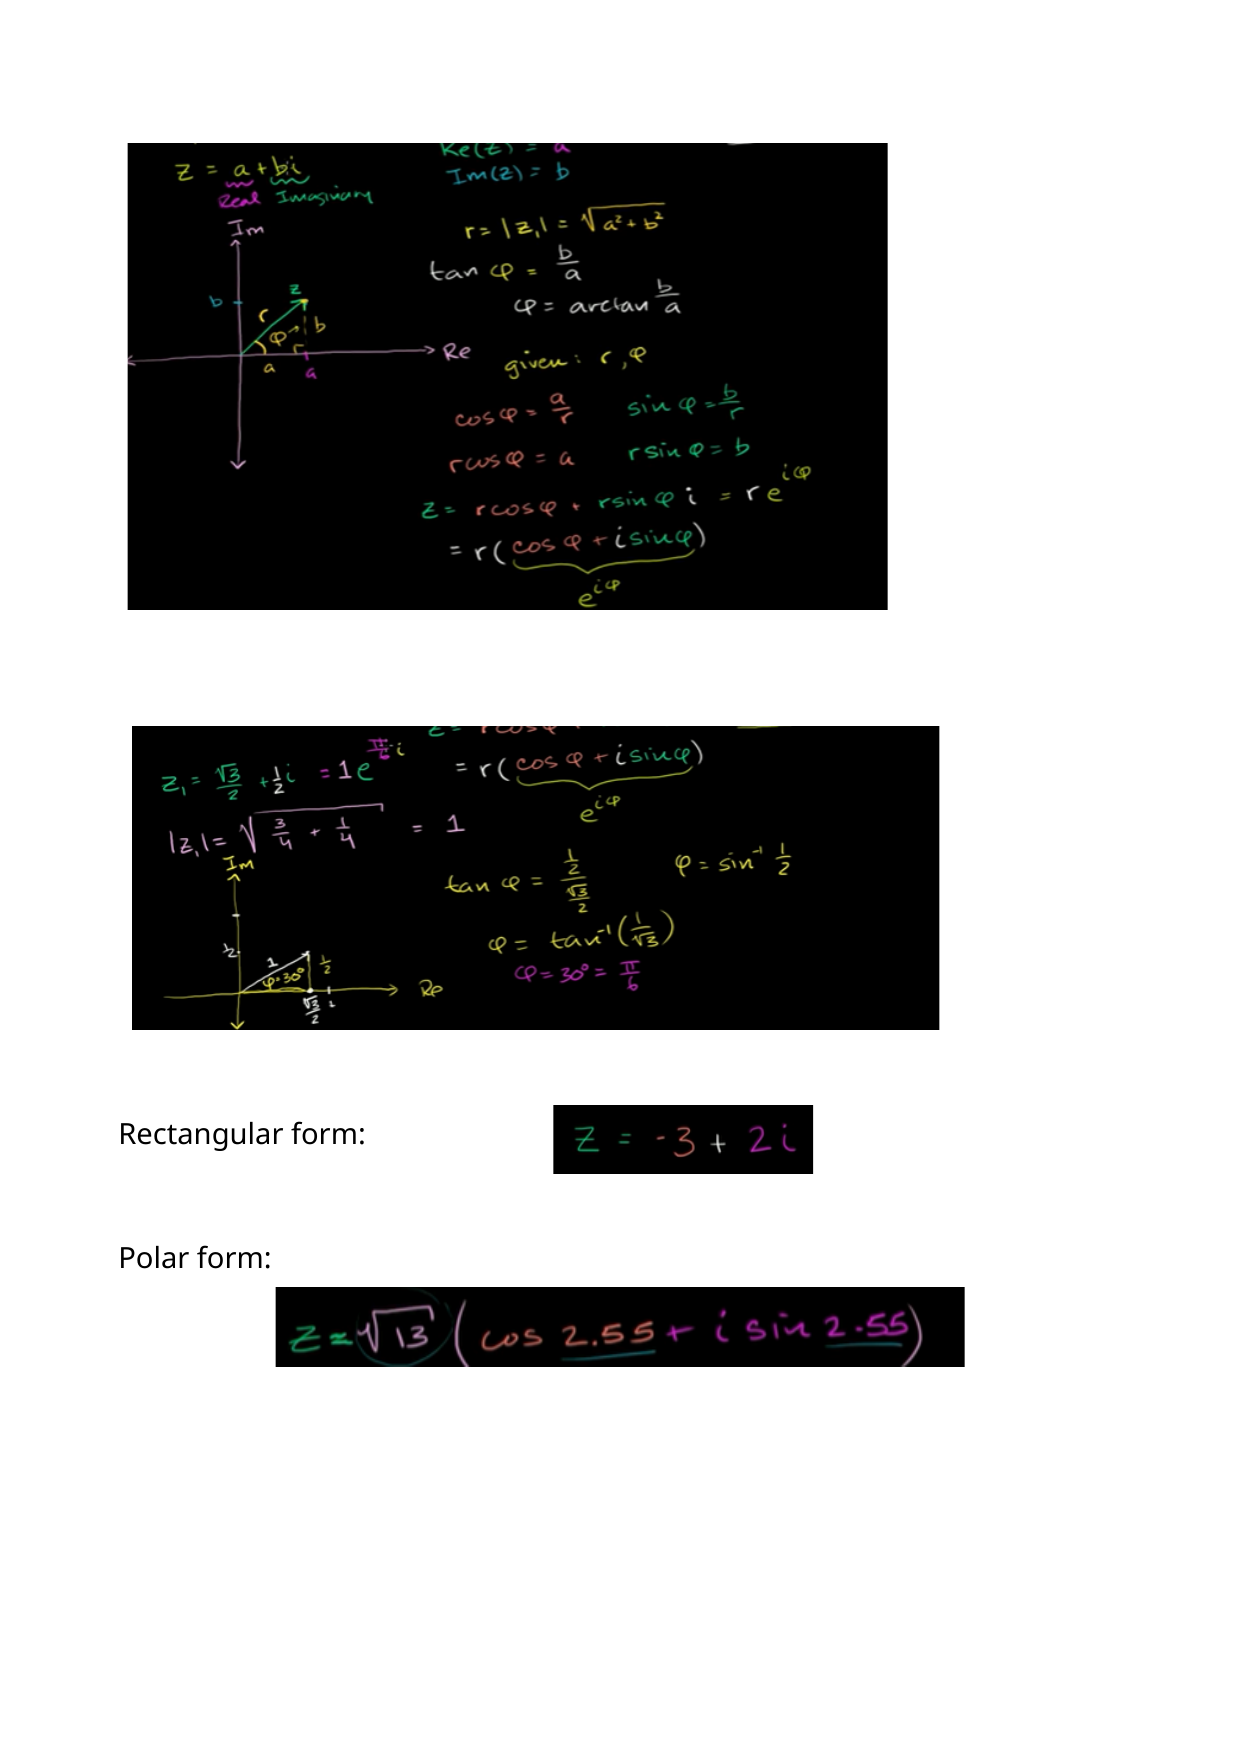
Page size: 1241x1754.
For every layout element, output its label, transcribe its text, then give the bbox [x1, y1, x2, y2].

picture [275, 1287, 965, 1367]
picture [127, 143, 888, 610]
text Polar form: [118, 1237, 1122, 1277]
text [814, 1113, 1122, 1153]
picture [132, 726, 940, 1030]
picture [553, 1105, 814, 1174]
text Rectangular form: [118, 1113, 553, 1153]
